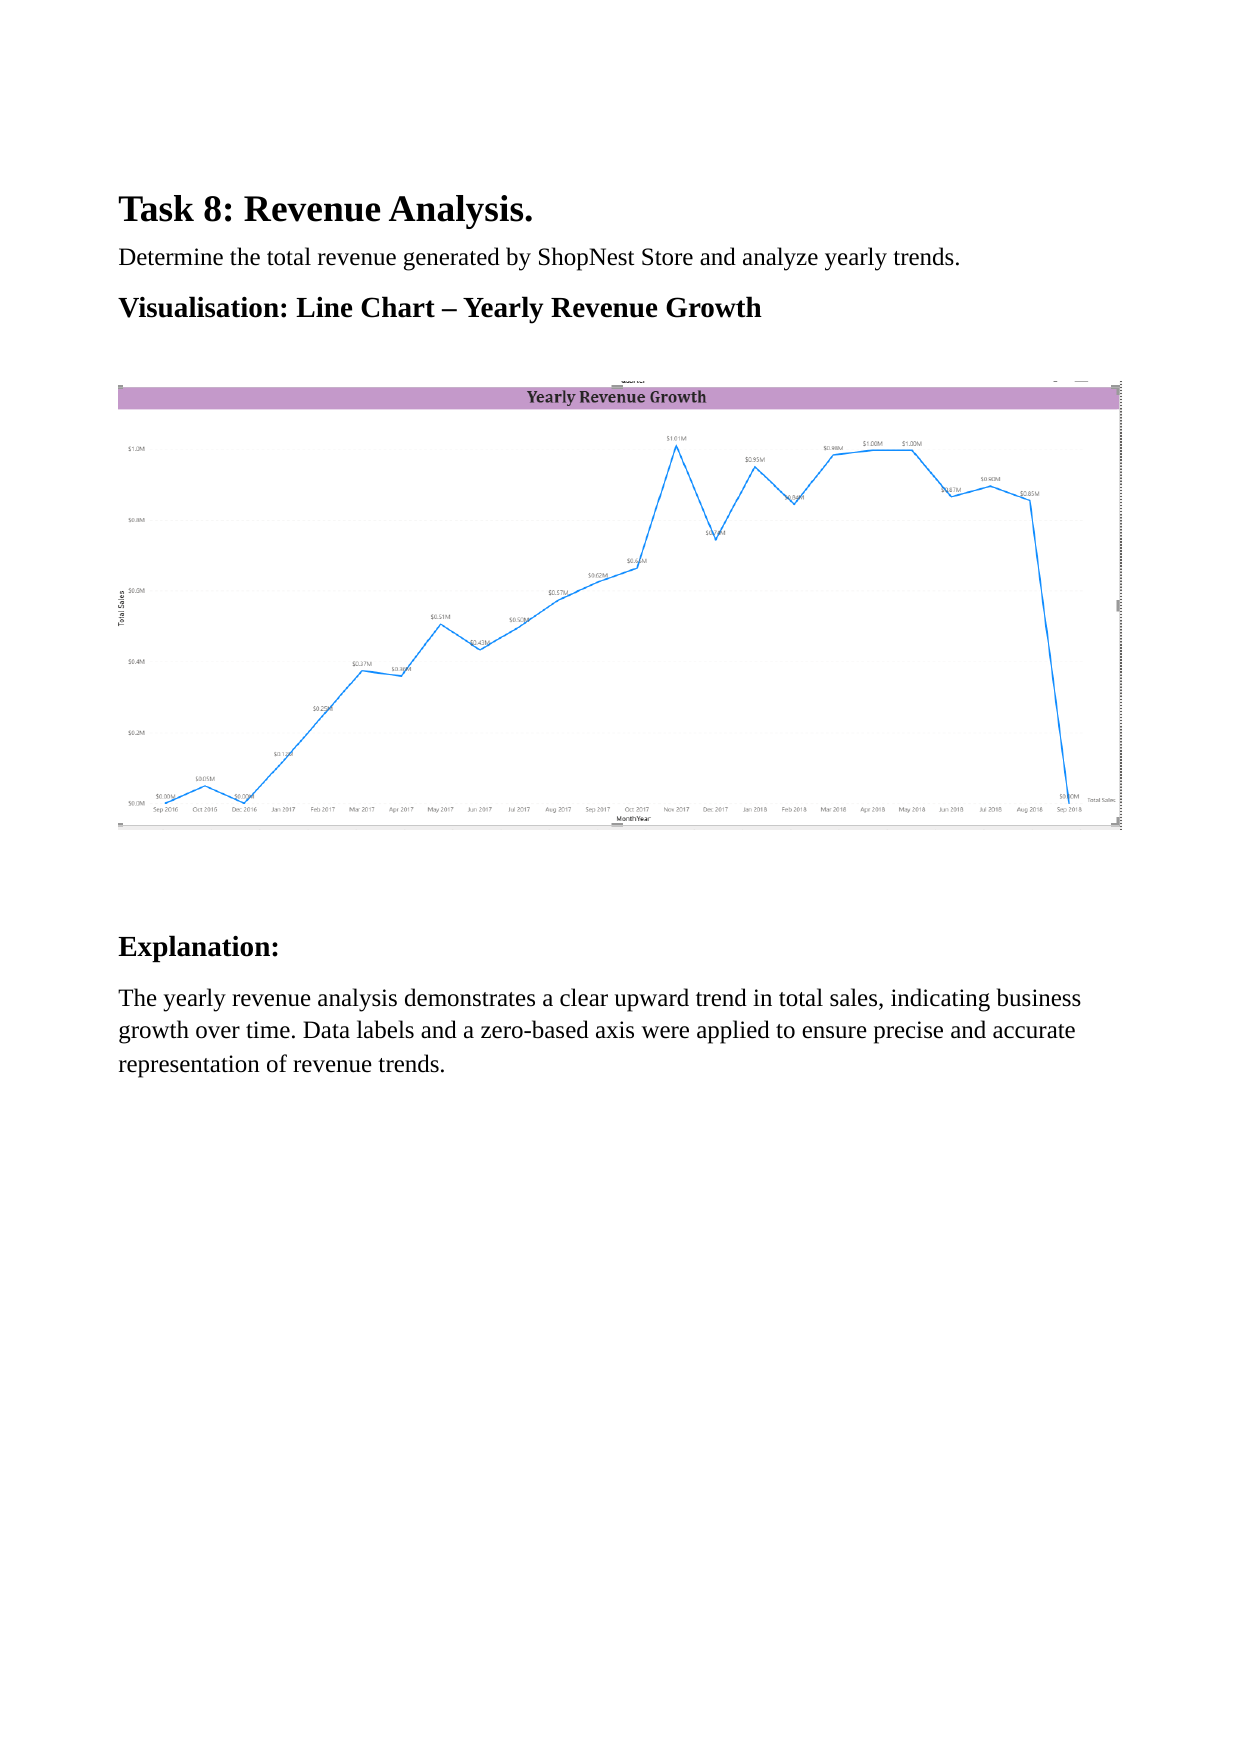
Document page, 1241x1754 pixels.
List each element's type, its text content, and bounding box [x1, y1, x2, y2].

subtitle Visualisation: Line Chart – Yearly Revenue Growth [118, 290, 1122, 362]
subtitle Task 8: Revenue Analysis. [118, 187, 1122, 230]
text The yearly revenue analysis demonstrates a clear upward trend in total sales, indicating business growth over time. Data labels and a zero-based axis were applied to ensure precise and accurate representation of revenue trends. [118, 983, 1122, 1077]
text Determine the total revenue generated by ShopNest Store and analyze yearly trends. [118, 242, 1122, 271]
picture [118, 381, 1123, 830]
subtitle Explanation: [118, 929, 1122, 963]
